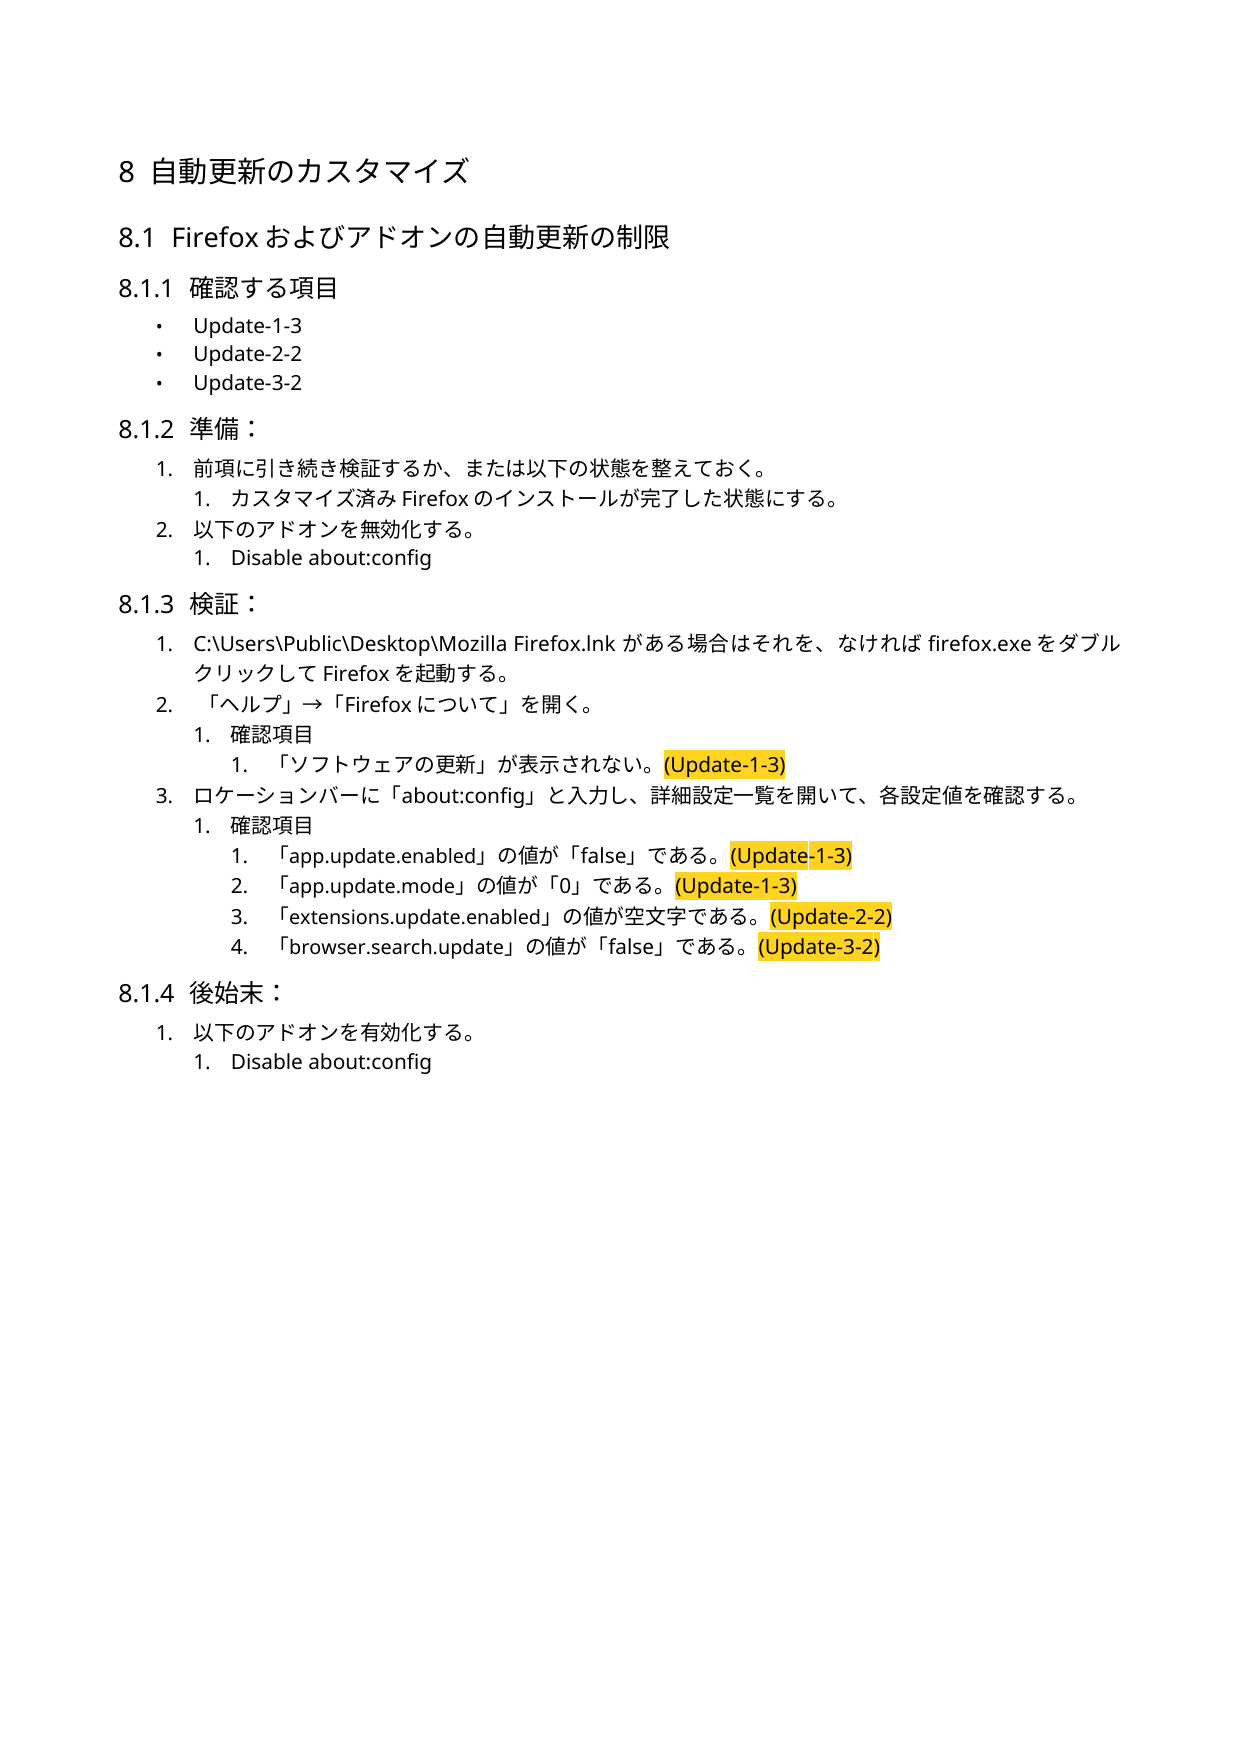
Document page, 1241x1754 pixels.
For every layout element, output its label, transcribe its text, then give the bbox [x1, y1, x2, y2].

subtitle 検証： [118, 584, 1122, 621]
subtitle 確認する項目 [118, 268, 1122, 305]
list 確認項目 [193, 718, 1122, 748]
list Update-3-2 [156, 368, 1122, 396]
list 以下のアドオンを無効化する。 [156, 513, 1122, 543]
list 「browser.search.update」の値が「false」である。(Update-3-2) [231, 930, 1122, 961]
list C:\Users\Public\Desktop\Mozilla Firefox.lnk がある場合はそれを、なければfirefox.exeをダブルクリックしてFirefoxを起動する。 [156, 627, 1122, 688]
subtitle 後始末： [118, 974, 1122, 1010]
list Update-1-3 [156, 311, 1122, 339]
list Disable about:config [193, 1047, 1122, 1075]
subtitle 準備： [118, 409, 1122, 446]
list 「extensions.update.enabled」の値が空文字である。(Update-2-2) [231, 900, 1122, 930]
list 「ソフトウェアの更新」が表示されない。(Update-1-3) [231, 748, 1122, 779]
list 確認項目 [193, 809, 1122, 839]
list 前項に引き続き検証するか、または以下の状態を整えておく。 [156, 452, 1122, 482]
subtitle Firefoxおよびアドオンの自動更新の制限 [118, 216, 1122, 255]
list ロケーションバーに「about:config」と入力し、詳細設定一覧を開いて、各設定値を確認する。 [156, 779, 1122, 809]
list 「app.update.enabled」の値が「false」である。(Update-1-3) [231, 839, 1122, 870]
list 「app.update.mode」の値が「0」である。(Update-1-3) [231, 870, 1122, 900]
list カスタマイズ済みFirefoxのインストールが完了した状態にする。 [193, 482, 1122, 513]
list 以下のアドオンを有効化する。 [156, 1016, 1122, 1047]
list Update-2-2 [156, 339, 1122, 368]
list 「ヘルプ」→「Firefoxについて」を開く。 [156, 688, 1122, 718]
subtitle 自動更新のカスタマイズ [118, 149, 1122, 191]
list Disable about:config [193, 543, 1122, 572]
